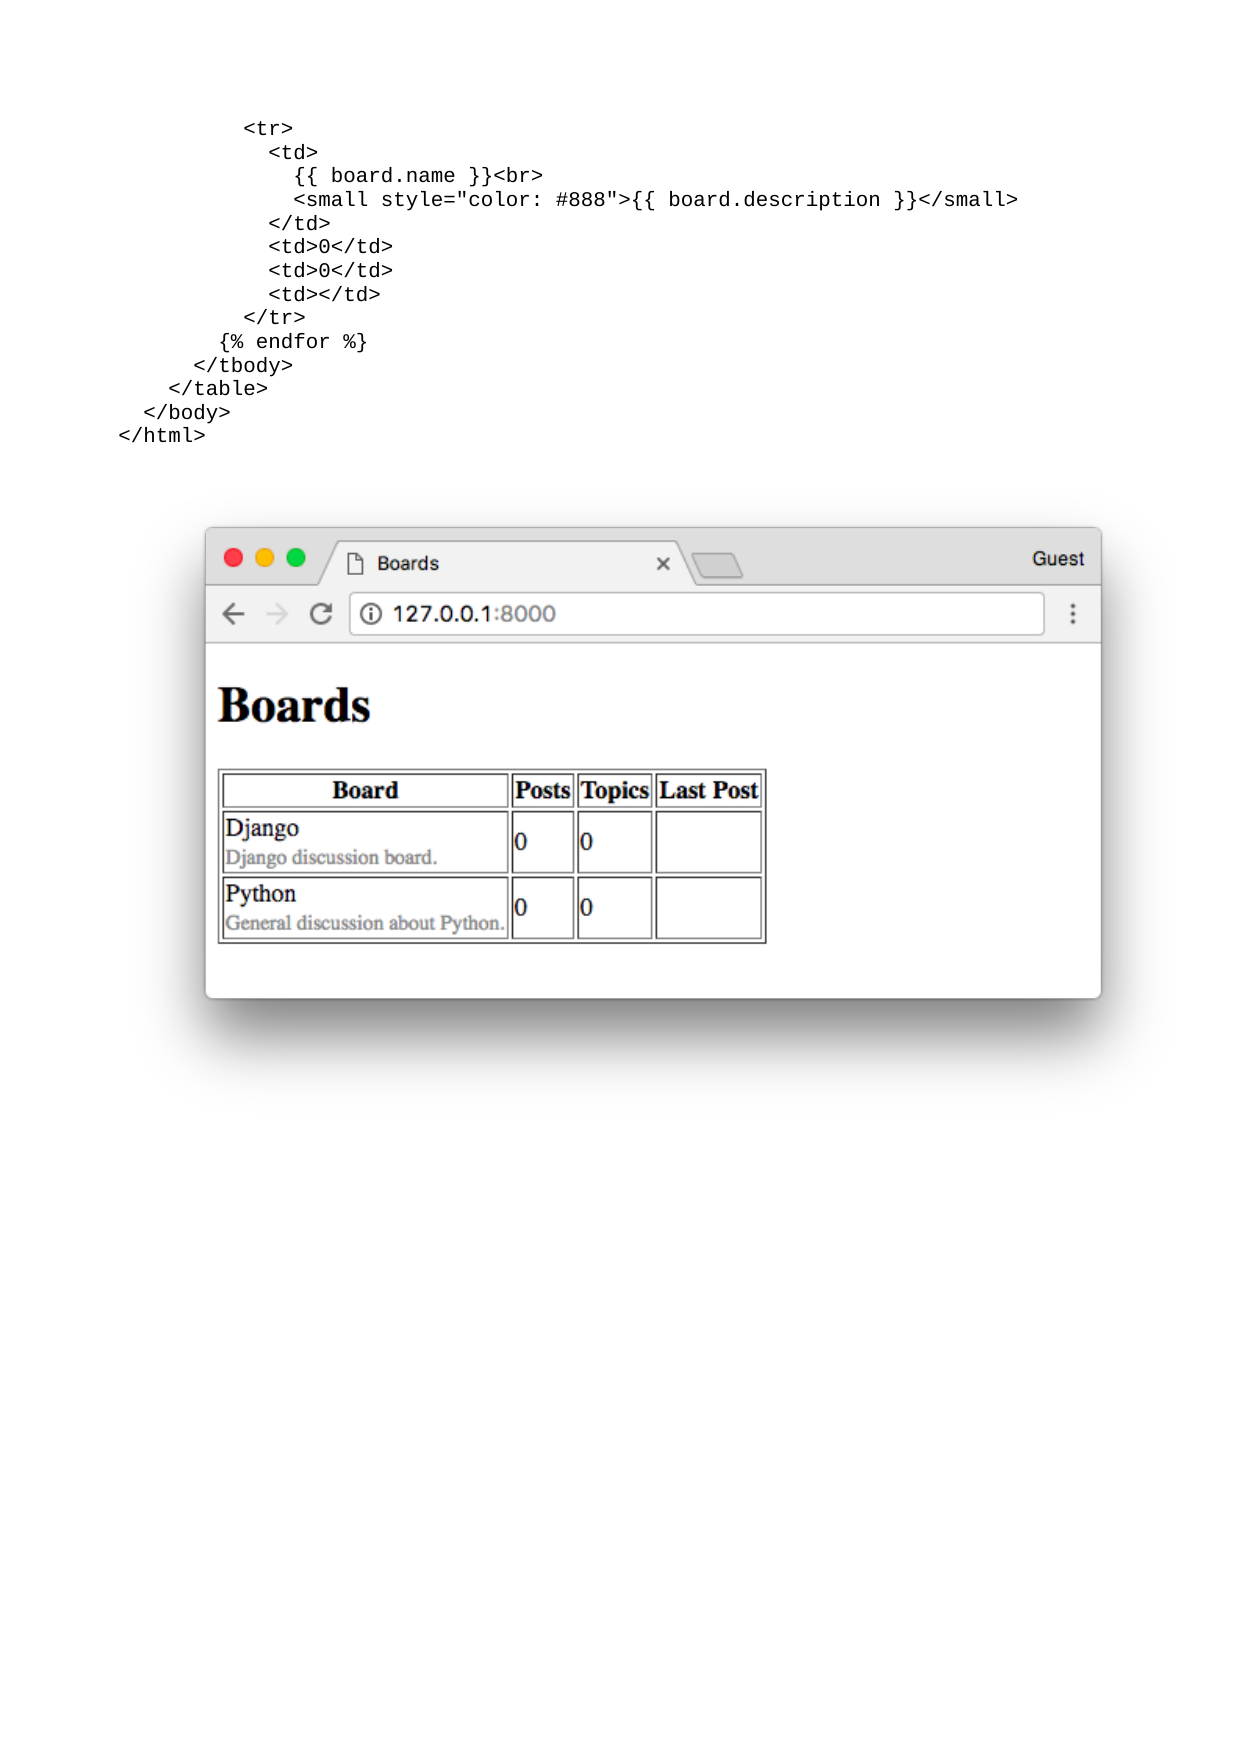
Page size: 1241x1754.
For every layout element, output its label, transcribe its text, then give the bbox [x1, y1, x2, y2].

text <td>0</td> [118, 236, 1122, 260]
text <td></td> [118, 284, 1122, 307]
text <small style="color: #888">{{ board.description }}</small> [118, 189, 1122, 213]
text </tbody> [118, 354, 1122, 378]
text </html> [118, 426, 1122, 449]
text <tr> [118, 118, 1122, 142]
text </body> [118, 402, 1122, 426]
picture [118, 478, 1189, 1124]
text </td> [118, 213, 1122, 236]
text {{ board.name }}<br> [118, 165, 1122, 189]
text <td>0</td> [118, 260, 1122, 284]
text {% endfor %} [118, 331, 1122, 354]
text </tr> [118, 307, 1122, 331]
text <td> [118, 142, 1122, 165]
text </table> [118, 378, 1122, 402]
